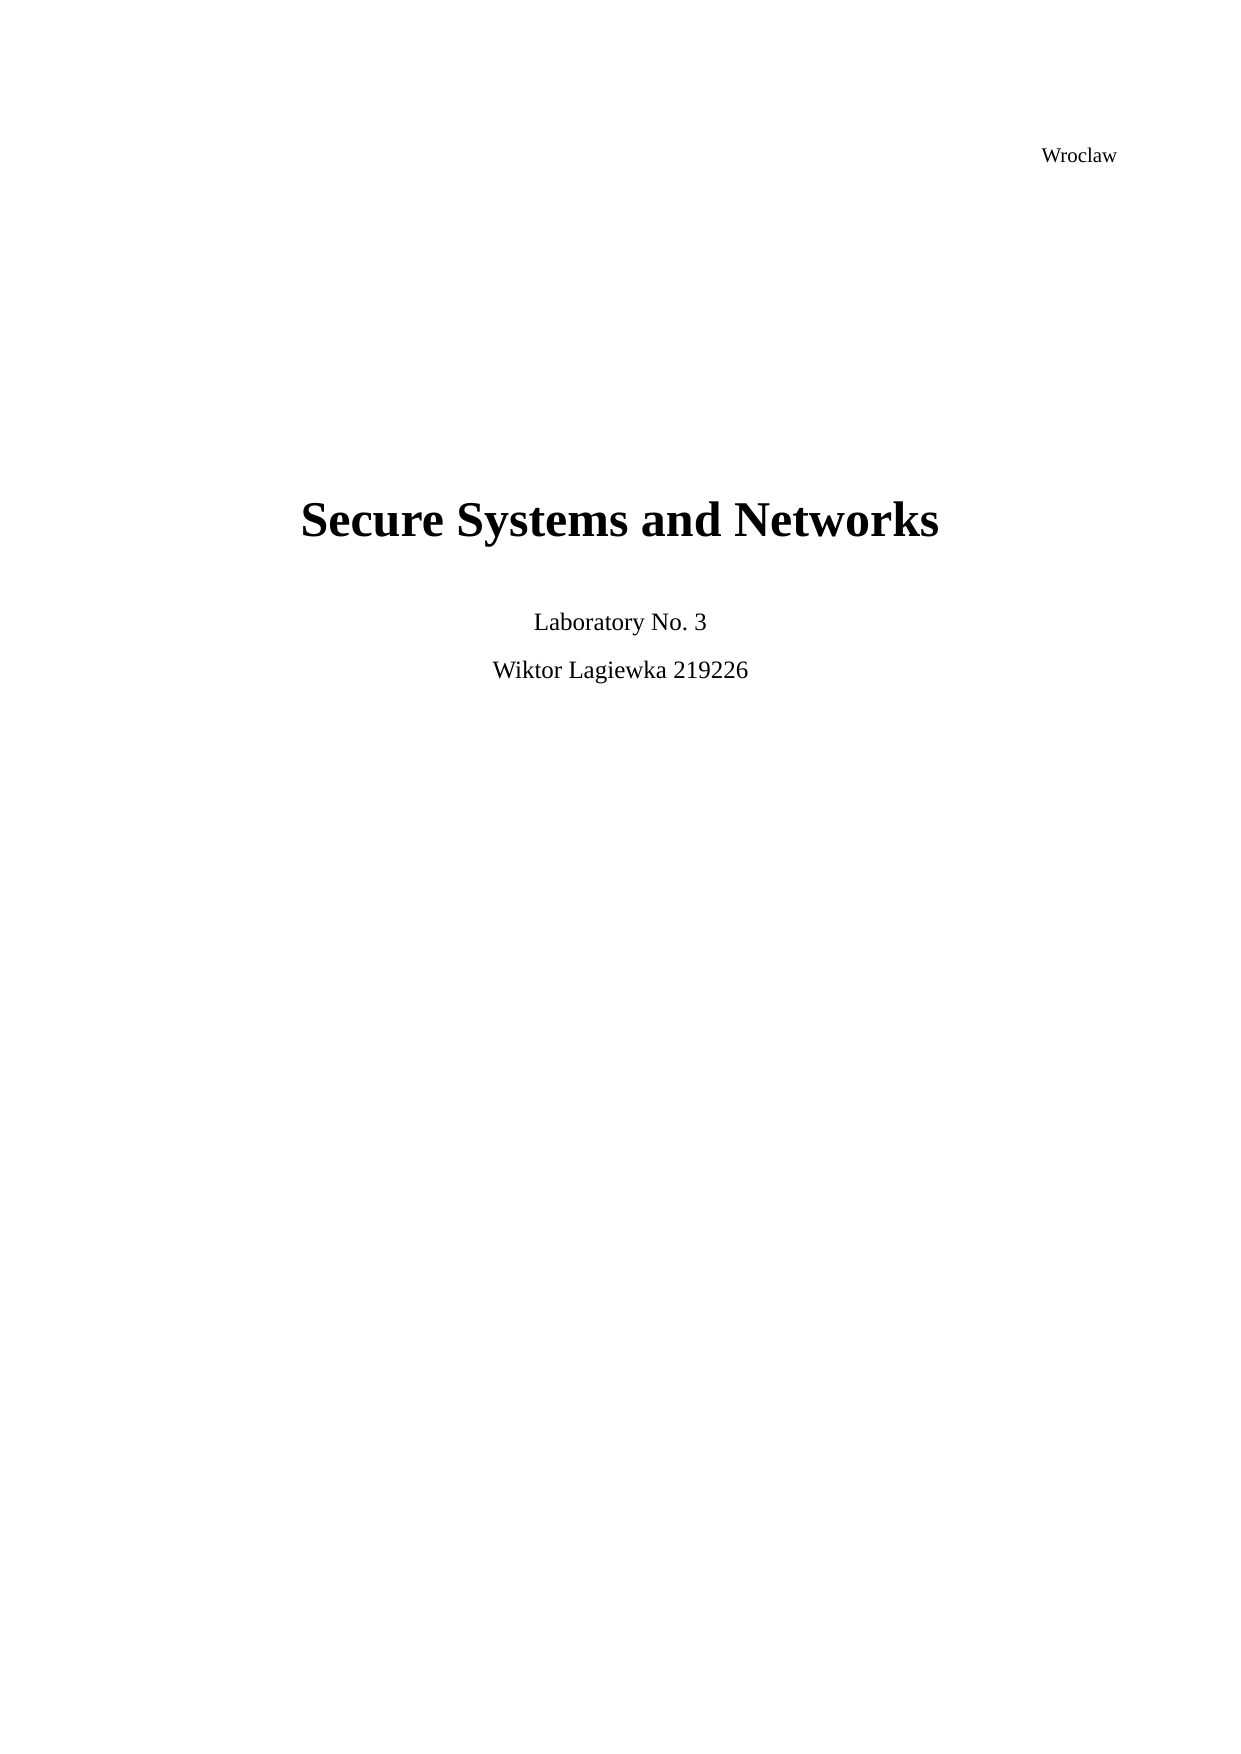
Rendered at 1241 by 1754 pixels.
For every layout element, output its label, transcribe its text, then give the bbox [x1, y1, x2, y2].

subtitle Secure Systems and Networks [118, 490, 1122, 547]
subtitle Wroclaw [118, 143, 1122, 167]
text Laboratory No. 3 [118, 607, 1122, 636]
text Wiktor Lagiewka 219226 [118, 655, 1122, 684]
